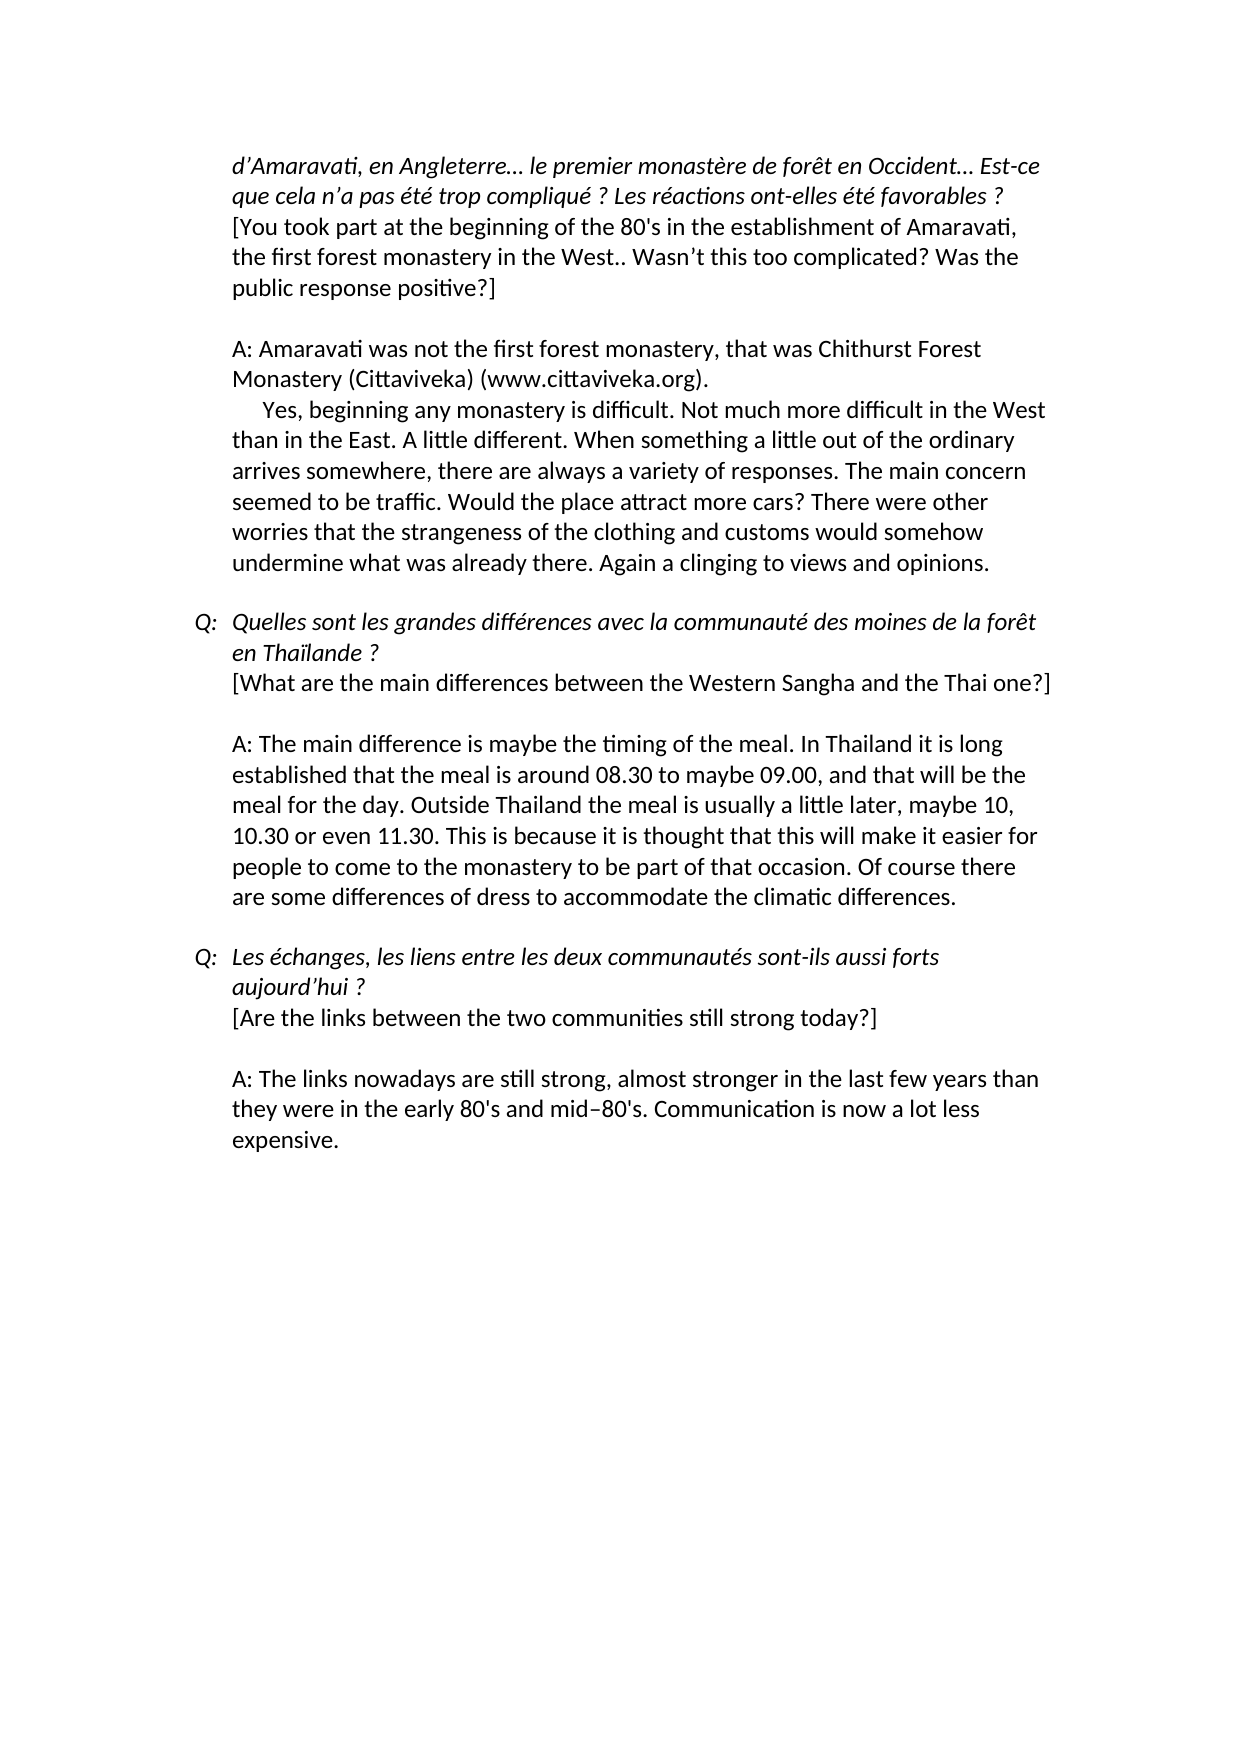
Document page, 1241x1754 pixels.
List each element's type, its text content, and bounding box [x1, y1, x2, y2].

text [You took part at the beginning of the 80's in the establishment of Amaravati, the first forest monastery in the West.. Wasn’t this too complicated? Was the public response positive?] [194, 211, 1053, 303]
text A: The main difference is maybe the timing of the meal. In Thailand it is long established that the meal is around 08.30 to maybe 09.00, and that will be the meal for the day. Outside Thailand the meal is usually a little later, maybe 10, 10.30 or even 11.30. This is because it is thought that this will make it easier for people to come to the monastery to be part of that occasion. Of course there are some differences of dress to accommodate the climatic differences. [232, 728, 1053, 912]
text Q: Les échanges, les liens entre les deux communautés sont-ils aussi forts aujourd’hui ? [194, 941, 1053, 1002]
text Q: Quelles sont les grandes différences avec la communauté des moines de la forêt en Thaïlande ? [194, 606, 1053, 667]
text d’Amaravati, en Angleterre… le premier monastère de forêt en Occident… Est-ce que cela n’a pas été trop compliqué ? Les réactions ont-elles été favorables ? [194, 150, 1053, 211]
text A: The links nowadays are still strong, almost stronger in the last few years than they were in the early 80's and mid–80's. Communication is now a lot less expensive. [232, 1063, 1053, 1154]
text A: Amaravati was not the first forest monastery, that was Chithurst Forest Monastery (Cittaviveka) (www.cittaviveka.org). [232, 333, 1053, 394]
text [Are the links between the two communities still strong today?] [194, 1002, 1053, 1032]
text [What are the main differences between the Western Sangha and the Thai one?] [194, 667, 1053, 698]
text Yes, beginning any monastery is difficult. Not much more difficult in the West than in the East. A little different. When something a little out of the ordinary arrives somewhere, there are always a variety of responses. The main concern seemed to be traffic. Would the place attract more cars? There were other worries that the strangeness of the clothing and customs would somehow undermine what was already there. Again a clinging to views and opinions. [232, 394, 1053, 577]
